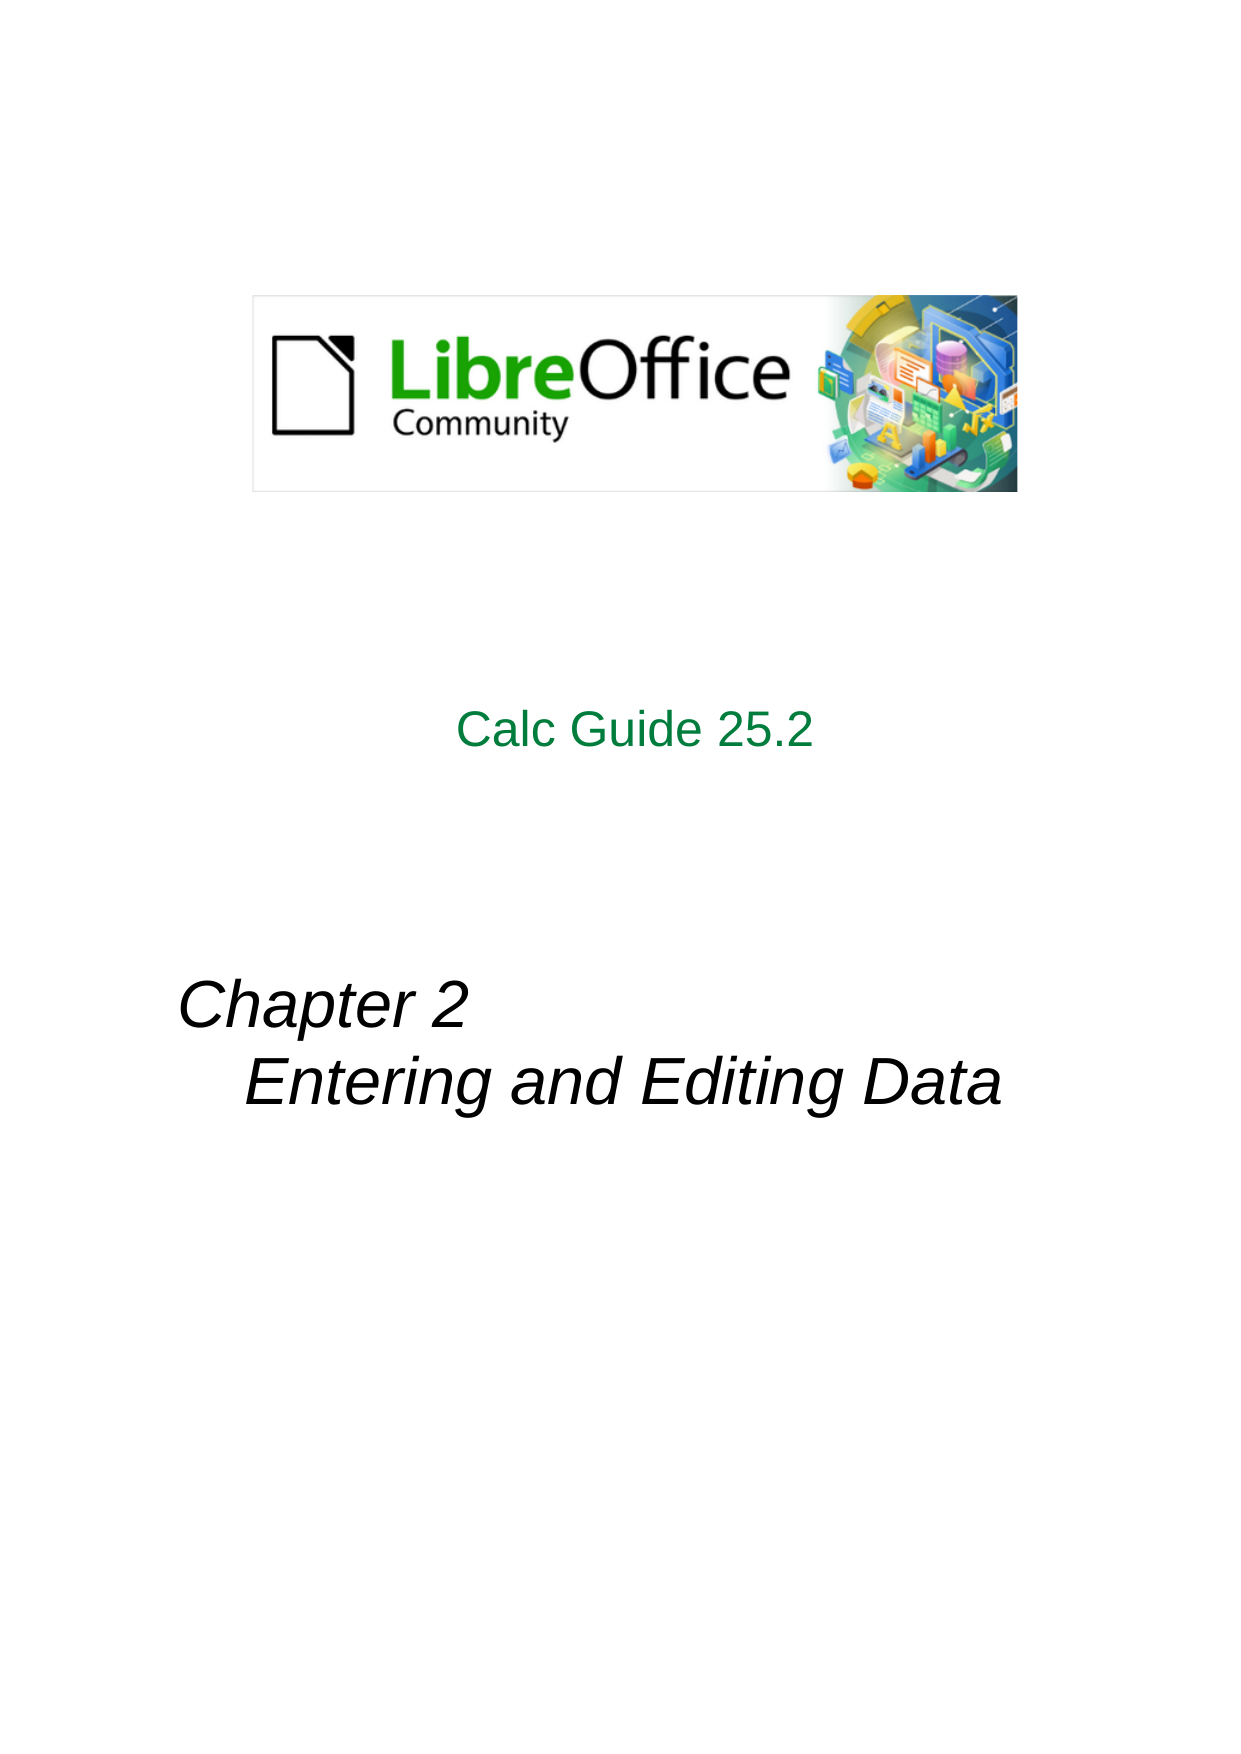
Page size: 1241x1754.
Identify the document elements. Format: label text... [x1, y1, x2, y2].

title Chapter 2 Entering and Editing Data [177, 965, 1093, 1119]
picture [252, 295, 1018, 492]
text Calc Guide 25.2 [177, 699, 1093, 757]
